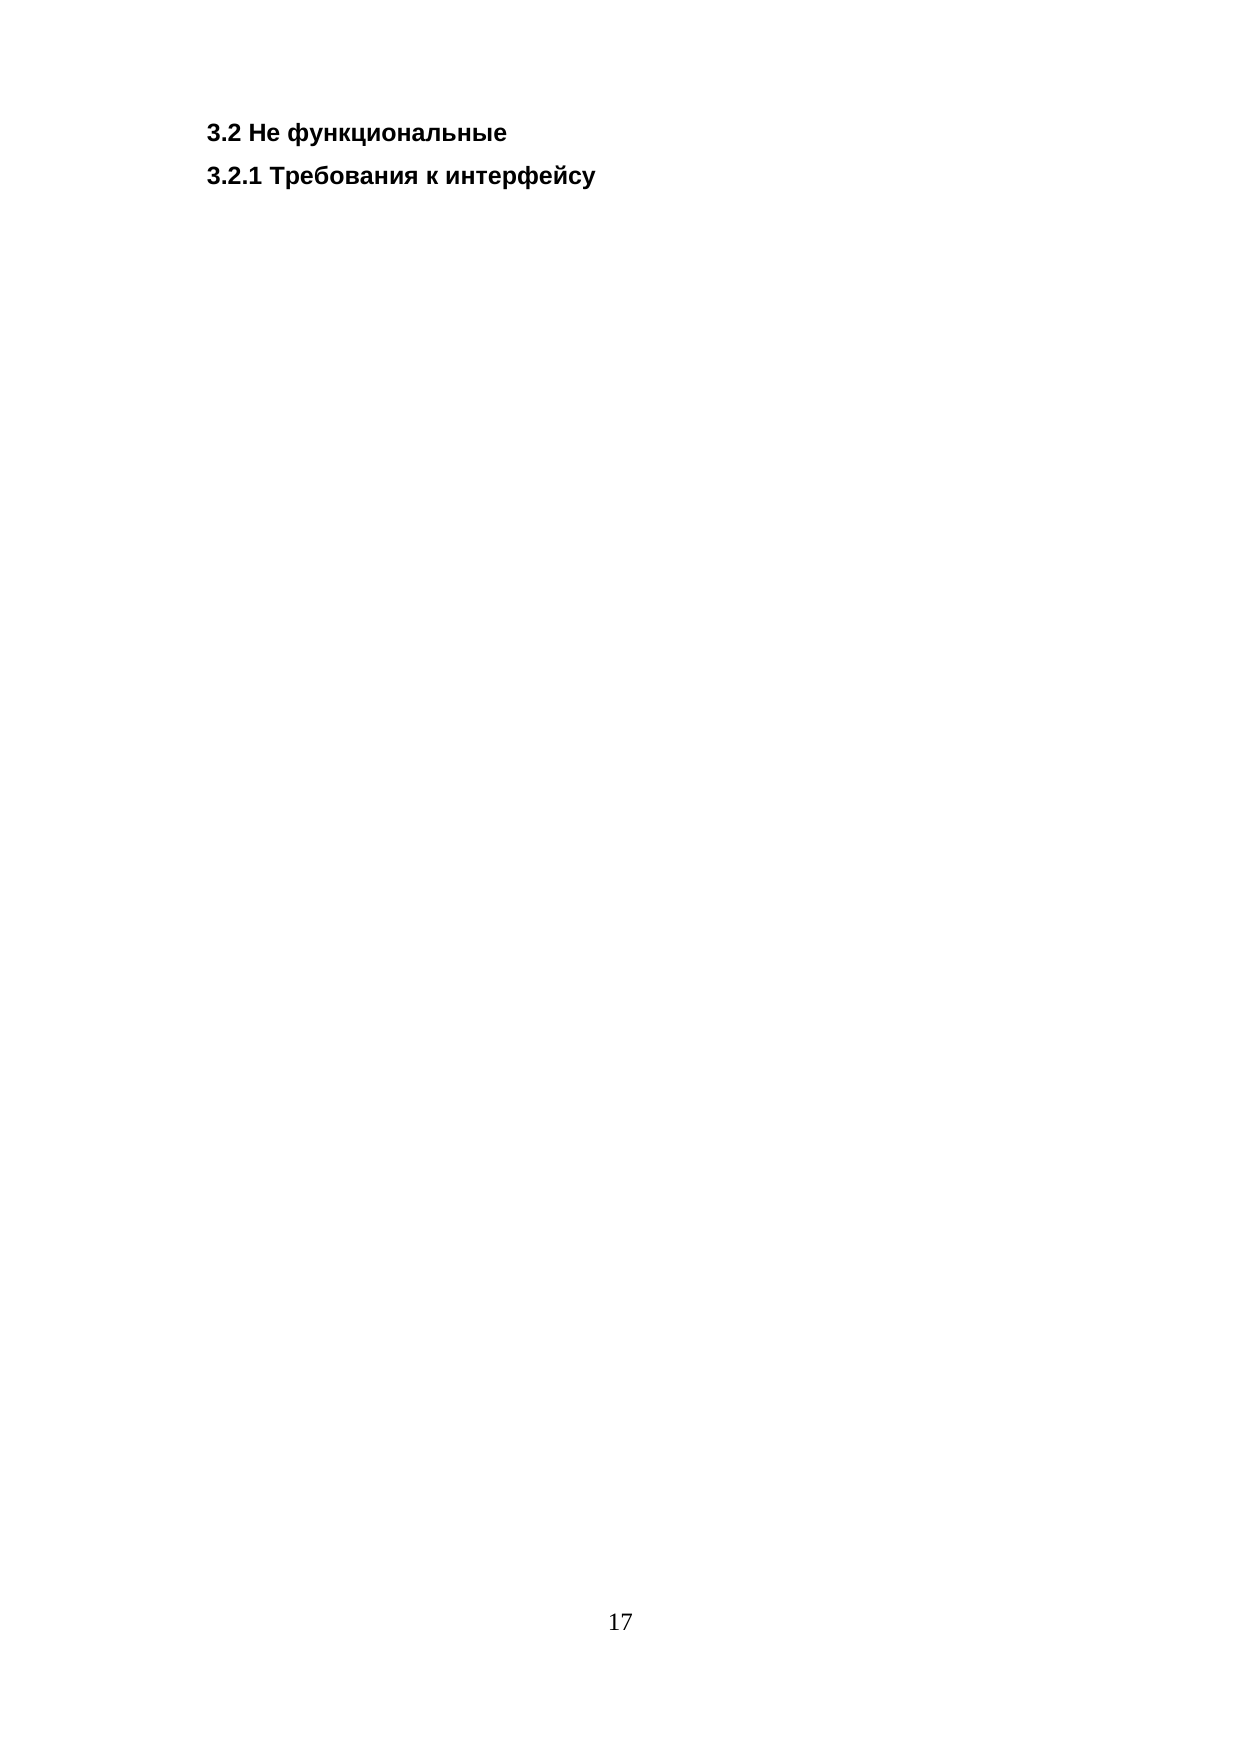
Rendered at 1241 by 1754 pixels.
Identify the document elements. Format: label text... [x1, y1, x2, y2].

subtitle Не функциональные [118, 118, 1122, 147]
subtitle Требования к интерфейсу [118, 161, 1122, 190]
